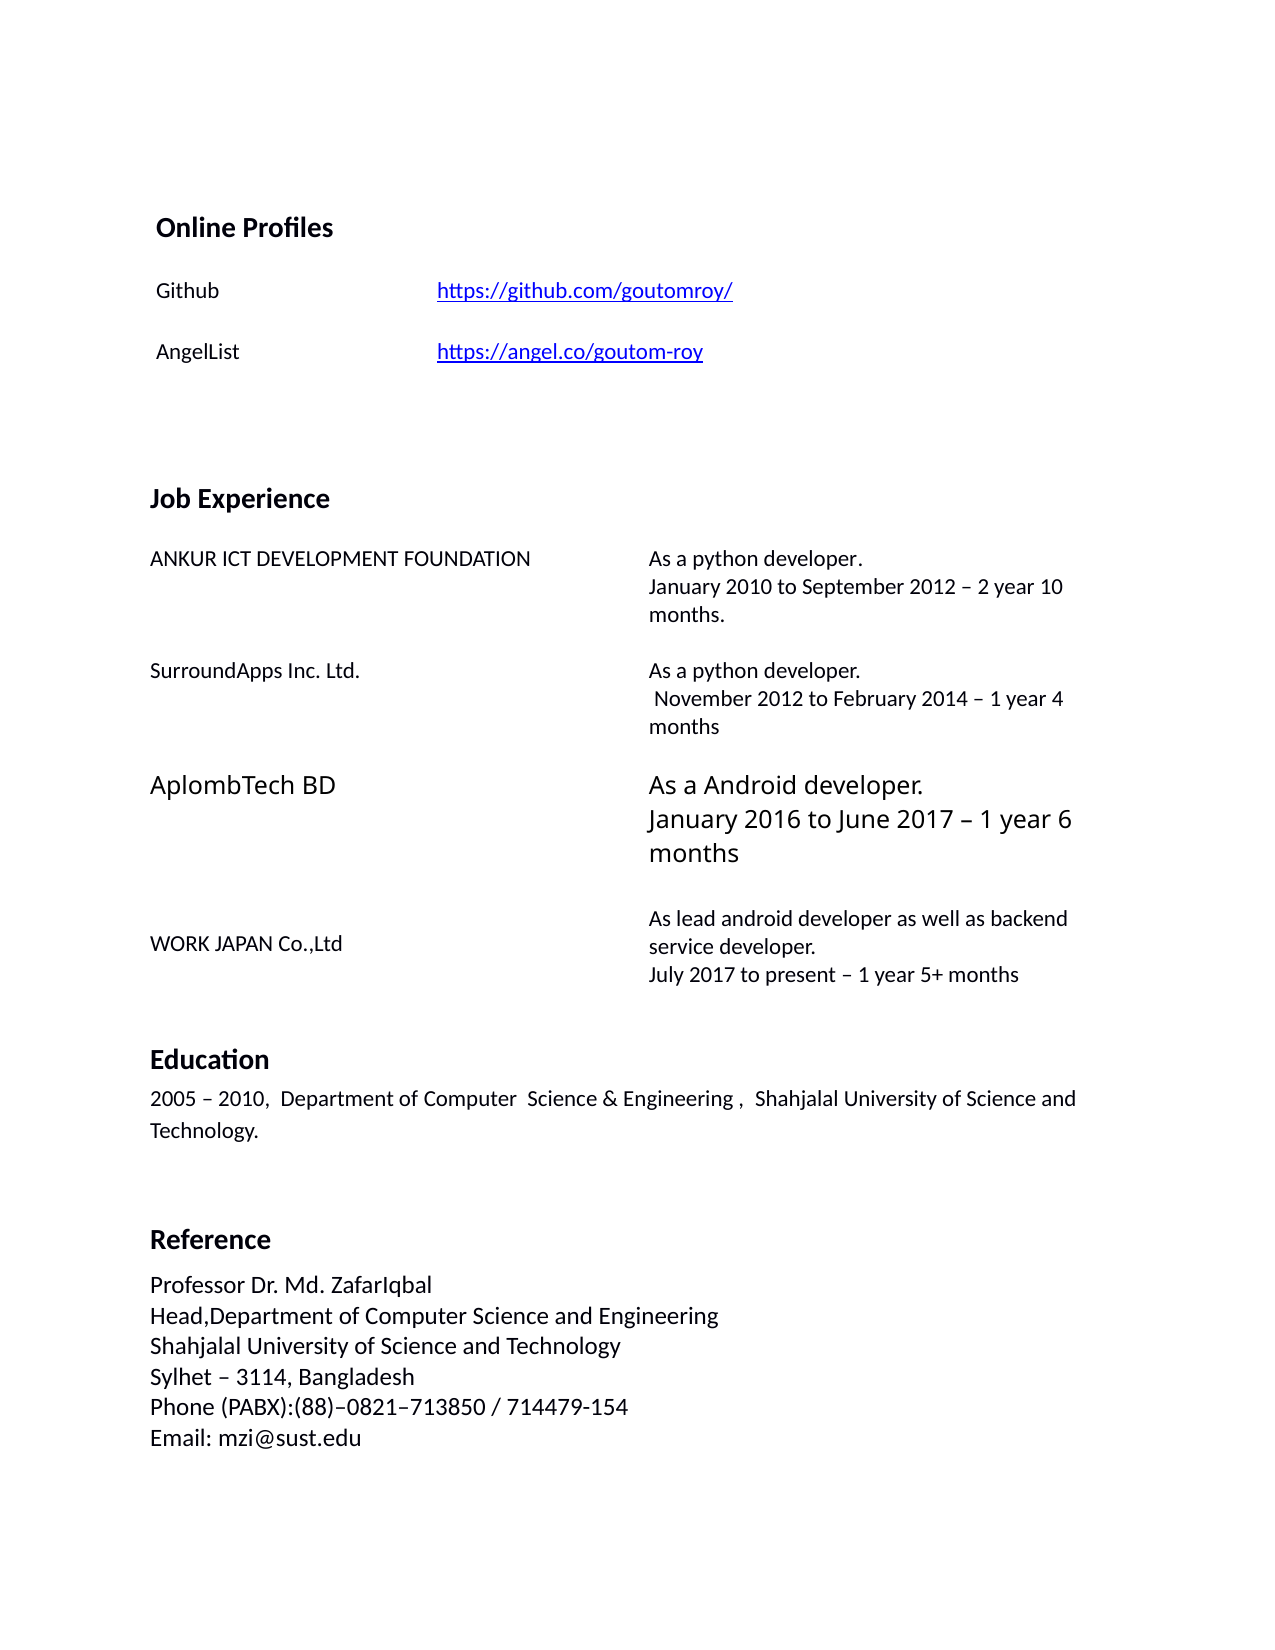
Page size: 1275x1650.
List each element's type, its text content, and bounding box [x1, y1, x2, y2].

table_header Online Profiles [150, 203, 1125, 271]
table_cell As a python developer. November 2012 to February 2014 – 1 year 4 months [637, 656, 1136, 768]
table_cell As a Android developer. January 2016 to June 2017 – 1 year 6 months [637, 768, 1136, 904]
table_cell As a python developer. January 2010 to September 2012 – 2 year 10 months. [637, 544, 1136, 656]
table_header Education [138, 1041, 1136, 1084]
table_cell https://angel.co/goutom-roy [431, 331, 1125, 392]
table_cell WORK JAPAN Co.,Ltd [138, 904, 637, 988]
table_cell As lead android developer as well as backend service developer. July 2017 to present – 1 year 5+ months [637, 904, 1136, 988]
table_header Reference [138, 1221, 1136, 1269]
table_cell Professor Dr. Md. ZafarIqbal Head,Department of Computer Science and Engineering Shahjalal University of Science and Technology Sylhet – 3114, Bangladesh Phone (PABX):(88)–0821–713850 / 714479-154 Email: mzi@sust.edu [138, 1269, 1136, 1452]
table_cell 2005 – 2010, Department of Computer Science & Engineering , Shahjalal University of Science and Technology. [138, 1084, 1136, 1168]
table_cell SurroundApps Inc. Ltd. [138, 656, 637, 768]
table_cell https://github.com/goutomroy/ [431, 271, 1125, 331]
table_header Job Experience [138, 445, 1136, 544]
table_cell AngelList [150, 331, 431, 392]
table_cell AplombTech BD [138, 768, 637, 904]
table_cell ANKUR ICT DEVELOPMENT FOUNDATION [138, 544, 637, 656]
table_cell Github [150, 271, 431, 331]
